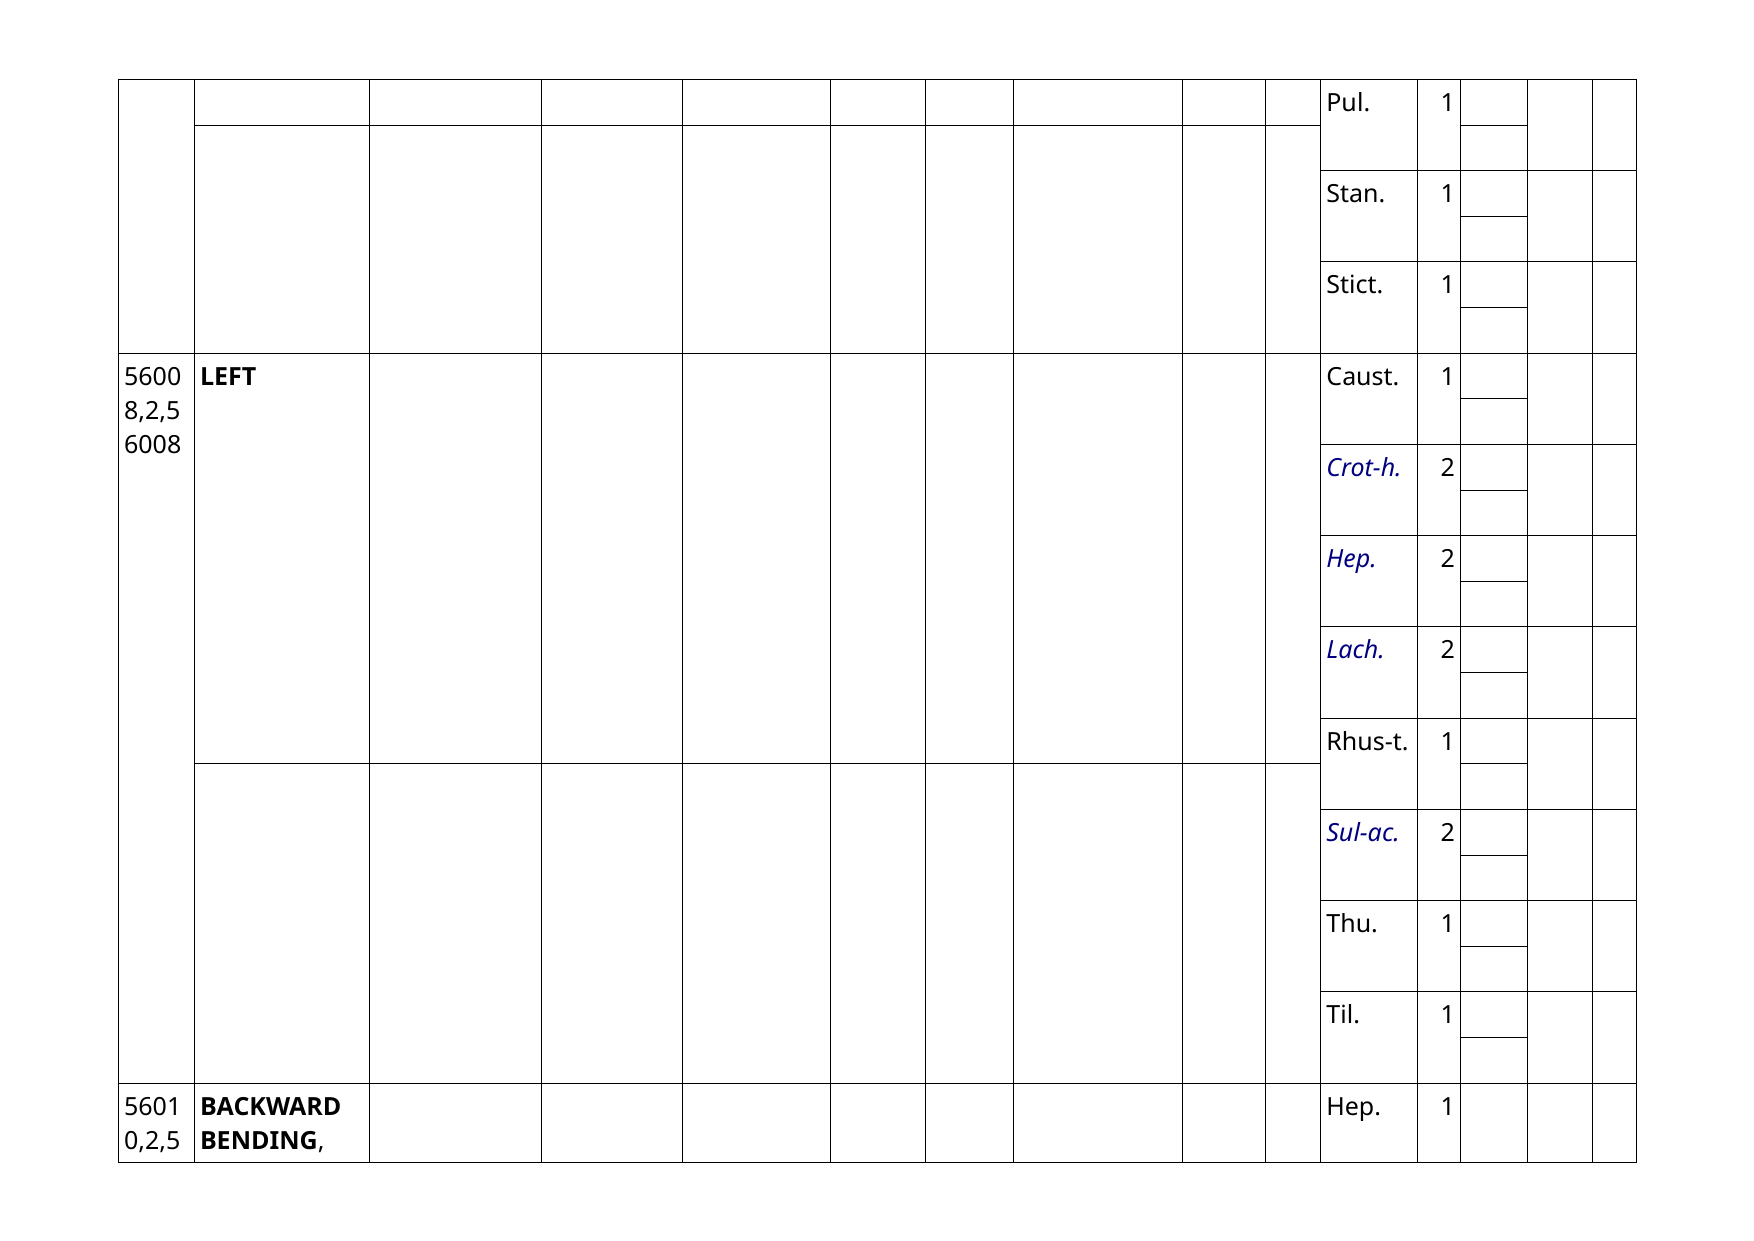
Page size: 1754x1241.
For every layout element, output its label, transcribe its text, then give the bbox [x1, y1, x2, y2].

table_cell [1461, 810, 1527, 854]
table_cell [1461, 673, 1527, 718]
table_cell [1461, 719, 1527, 763]
table_cell [195, 126, 369, 353]
table_cell Stict. [1321, 262, 1417, 353]
table_cell [542, 354, 682, 763]
table_cell [370, 1084, 541, 1162]
table_cell [683, 126, 830, 353]
table_cell [1593, 445, 1636, 535]
table_cell [1461, 1038, 1527, 1083]
table_cell [831, 354, 925, 763]
table_cell Rhus-t. [1321, 719, 1417, 809]
table_cell 1 [1418, 171, 1460, 261]
table_cell 56008,2,56008 [119, 354, 194, 1083]
table_cell [1266, 354, 1320, 763]
table_cell Pul. [1321, 80, 1417, 170]
table_cell [1593, 901, 1636, 991]
table_cell [1593, 262, 1636, 353]
table_cell [1593, 171, 1636, 261]
table_cell 1 [1418, 354, 1460, 444]
table_cell [1528, 992, 1592, 1083]
table_cell [1593, 1084, 1636, 1162]
table_cell [1461, 491, 1527, 535]
table_cell [1461, 262, 1527, 307]
table_cell [683, 80, 830, 124]
table_cell 2 [1418, 445, 1460, 535]
table_cell [1528, 445, 1592, 535]
table_cell [926, 80, 1013, 124]
table_cell [1461, 582, 1527, 626]
table_cell [542, 764, 682, 1083]
table_cell [1461, 354, 1527, 398]
table_cell [1528, 80, 1592, 170]
table_cell [683, 764, 830, 1083]
table_cell [370, 80, 541, 124]
table_cell [1528, 262, 1592, 353]
table_cell [1593, 536, 1636, 626]
table_cell [1014, 354, 1182, 763]
table_cell 1 [1418, 1084, 1460, 1162]
table_cell [1461, 171, 1527, 216]
table_cell [1266, 1084, 1320, 1162]
table_cell [1528, 810, 1592, 900]
table_cell [1593, 810, 1636, 900]
table_cell [1461, 1084, 1527, 1162]
table_cell [1528, 354, 1592, 444]
table_cell 1 [1418, 719, 1460, 809]
table_cell [1183, 764, 1265, 1083]
table_cell Lach. [1321, 627, 1417, 718]
table_cell [1461, 80, 1527, 124]
table_cell [1593, 80, 1636, 170]
table_cell [1528, 1084, 1592, 1162]
table_cell [195, 764, 369, 1083]
table_cell 2 [1418, 627, 1460, 718]
table_cell [542, 80, 682, 124]
table_cell [1461, 308, 1527, 353]
table_cell [1461, 627, 1527, 672]
table_cell [683, 1084, 830, 1162]
table_cell [926, 354, 1013, 763]
table_cell [1014, 126, 1182, 353]
table_cell [1593, 354, 1636, 444]
table_cell [1528, 627, 1592, 718]
table_cell 1 [1418, 262, 1460, 353]
table_cell [1266, 80, 1320, 124]
table_cell [542, 1084, 682, 1162]
table_cell 1 [1418, 901, 1460, 991]
table_cell [1461, 126, 1527, 170]
table_cell 1 [1418, 80, 1460, 170]
table_cell [370, 764, 541, 1083]
table_cell 1 [1418, 992, 1460, 1083]
table_cell [1183, 1084, 1265, 1162]
table_cell [1528, 719, 1592, 809]
table_cell [831, 1084, 925, 1162]
table_cell Caust. [1321, 354, 1417, 444]
table_cell left [195, 354, 369, 763]
table_cell [1461, 992, 1527, 1037]
table_cell [1266, 126, 1320, 353]
table_cell [926, 126, 1013, 353]
table_cell Til. [1321, 992, 1417, 1083]
table_cell [1528, 171, 1592, 261]
table_cell [1461, 399, 1527, 444]
table_cell [1183, 126, 1265, 353]
table_cell [195, 80, 369, 124]
table_cell [1461, 901, 1527, 946]
table_cell [370, 126, 541, 353]
table_cell [1183, 354, 1265, 763]
table_cell [1461, 947, 1527, 991]
table_cell Hep. [1321, 536, 1417, 626]
table_cell Crot-h. [1321, 445, 1417, 535]
table_cell [831, 80, 925, 124]
table_cell [1593, 719, 1636, 809]
table_cell [1593, 992, 1636, 1083]
table_cell [1014, 1084, 1182, 1162]
table_cell [1461, 856, 1527, 900]
table_cell 2 [1418, 536, 1460, 626]
table_cell [1461, 764, 1527, 809]
table_cell 56010,2,5 [119, 1084, 194, 1162]
table_cell backward bending, [195, 1084, 369, 1162]
table_cell [683, 354, 830, 763]
table_cell [1014, 764, 1182, 1083]
table_cell 2 [1418, 810, 1460, 900]
table_cell [542, 126, 682, 353]
table_cell Sul-ac. [1321, 810, 1417, 900]
table_cell [1593, 627, 1636, 718]
table_cell Thu. [1321, 901, 1417, 991]
table_cell [1528, 536, 1592, 626]
table_cell Hep. [1321, 1084, 1417, 1162]
table_cell [119, 80, 194, 353]
table_cell Stan. [1321, 171, 1417, 261]
table_cell [926, 764, 1013, 1083]
table_cell [1461, 217, 1527, 261]
table_cell [831, 764, 925, 1083]
table_cell [926, 1084, 1013, 1162]
table_cell [370, 354, 541, 763]
table_cell [1014, 80, 1182, 124]
table_cell [831, 126, 925, 353]
table_cell [1528, 901, 1592, 991]
table_cell [1461, 445, 1527, 489]
table_cell [1461, 536, 1527, 581]
table_cell [1266, 764, 1320, 1083]
table_cell [1183, 80, 1265, 124]
